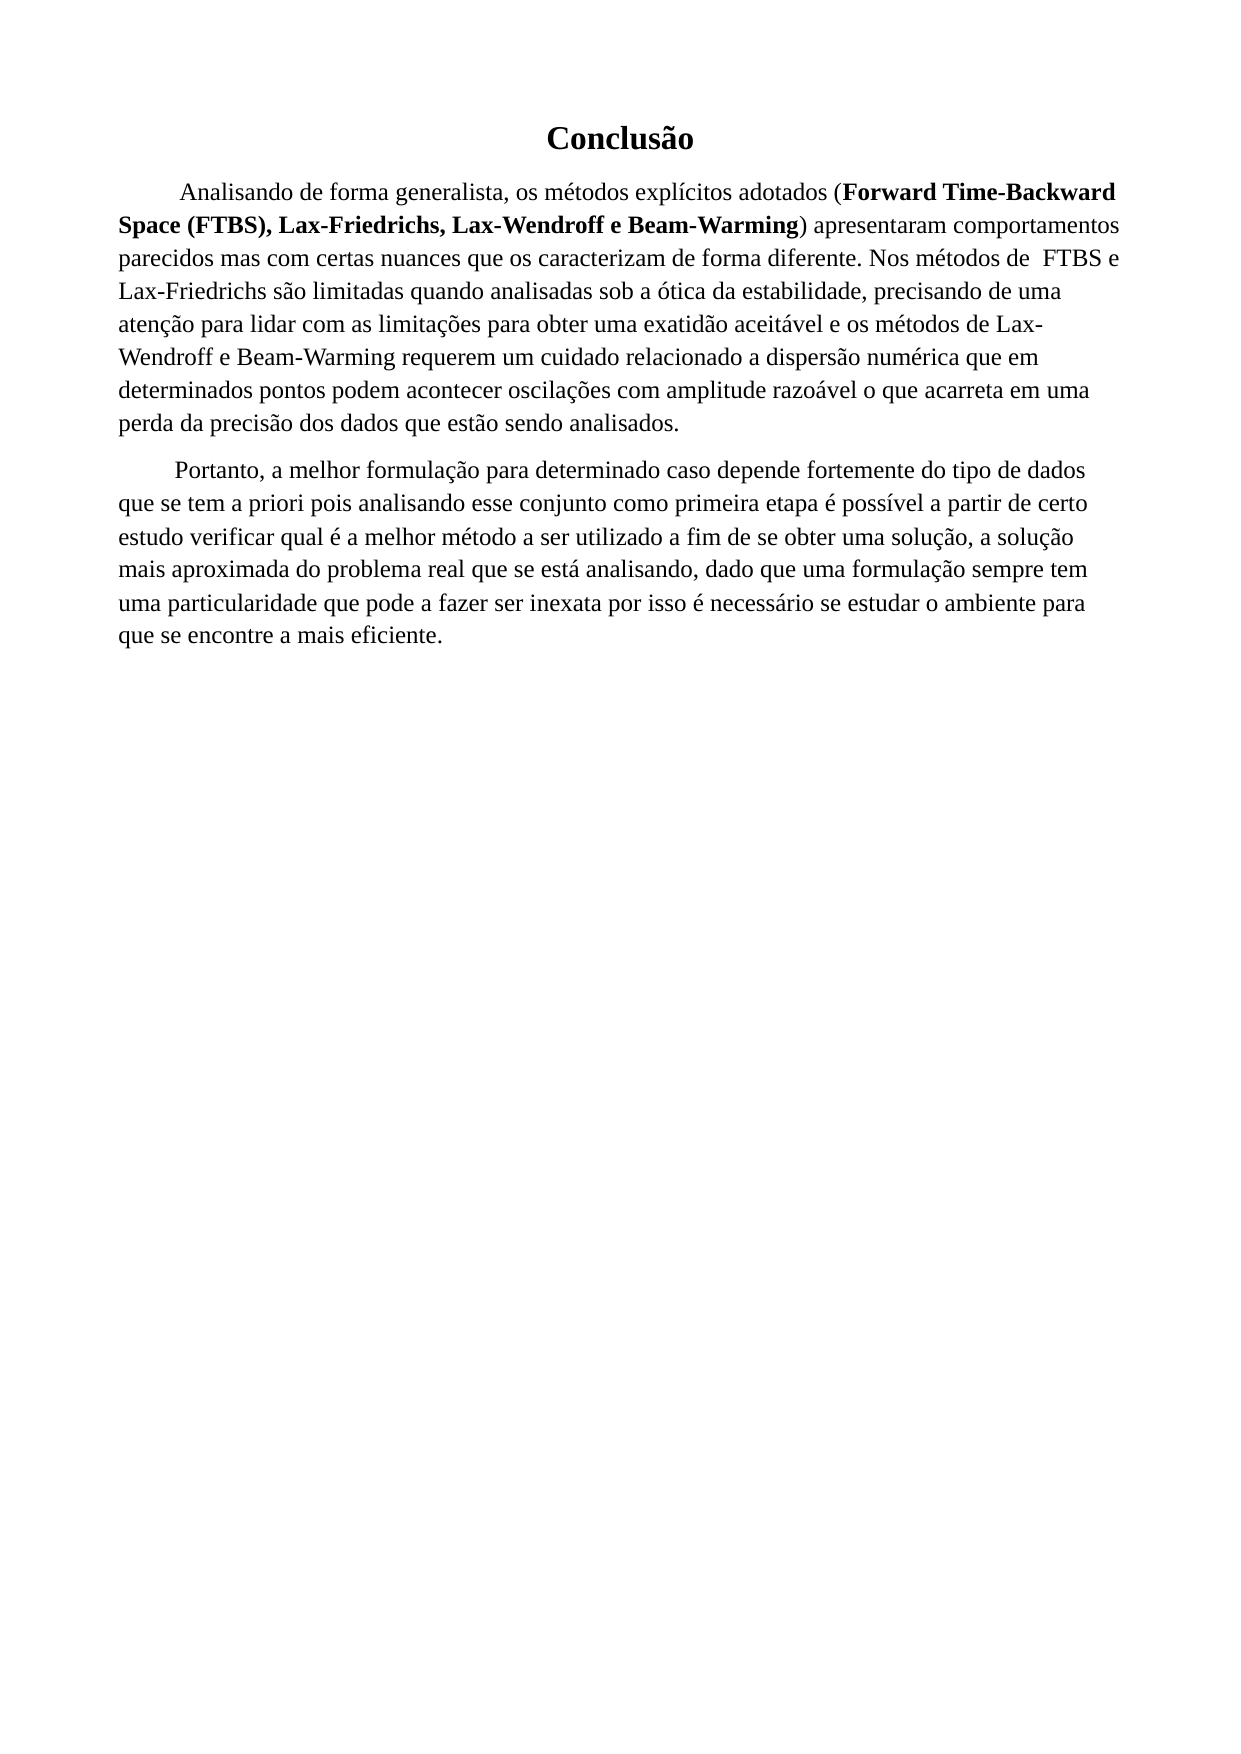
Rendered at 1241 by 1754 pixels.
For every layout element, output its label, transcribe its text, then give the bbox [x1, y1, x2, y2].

text Conclusão [118, 118, 1122, 156]
text Analisando de forma generalista, os métodos explícitos adotados (Forward Time-Backward Space (FTBS), Lax-Friedrichs, Lax-Wendroff e Beam-Warming) apresentaram comportamentos parecidos mas com certas nuances que os caracterizam de forma diferente. Nos métodos de FTBS e Lax-Friedrichs são limitadas quando analisadas sob a ótica da estabilidade, precisando de uma atenção para lidar com as limitações para obter uma exatidão aceitável e os métodos de Lax-Wendroff e Beam-Warming requerem um cuidado relacionado a dispersão numérica que em determinados pontos podem acontecer oscilações com amplitude razoável o que acarreta em uma perda da precisão dos dados que estão sendo analisados. [118, 177, 1122, 437]
text Portanto, a melhor formulação para determinado caso depende fortemente do tipo de dados que se tem a priori pois analisando esse conjunto como primeira etapa é possível a partir de certo estudo verificar qual é a melhor método a ser utilizado a fim de se obter uma solução, a solução mais aproximada do problema real que se está analisando, dado que uma formulação sempre tem uma particularidade que pode a fazer ser inexata por isso é necessário se estudar o ambiente para que se encontre a mais eficiente. [118, 456, 1122, 649]
